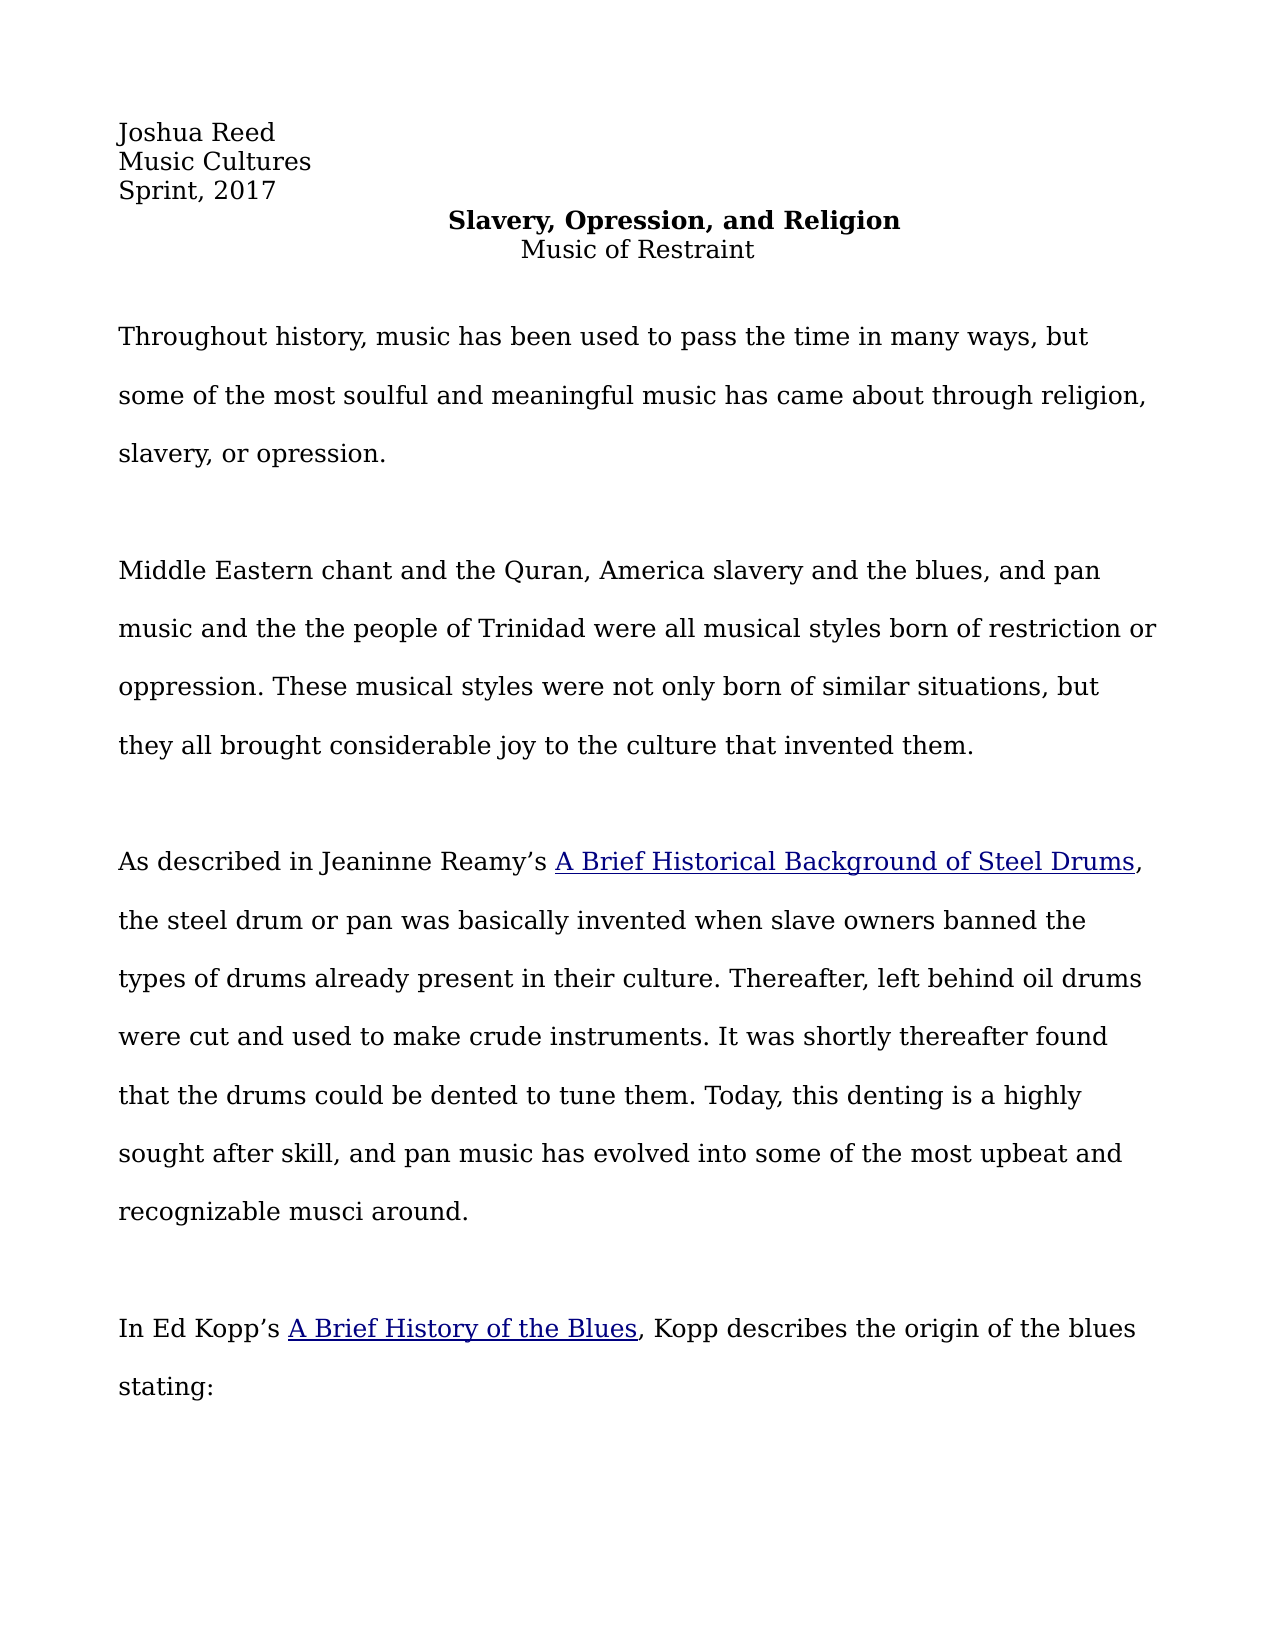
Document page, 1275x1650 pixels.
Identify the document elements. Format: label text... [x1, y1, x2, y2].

text Joshua Reed [118, 118, 1157, 147]
text Sprint, 2017 [118, 176, 1157, 206]
text As described in Jeaninne Reamy’s A Brief Historical Background of Steel Drums, the steel drum or pan was basically invented when slave owners banned the types of drums already present in their culture. Thereafter, left behind oil drums were cut and used to make crude instruments. It was shortly thereafter found that the drums could be dented to tune them. Today, this denting is a highly sought after skill, and pan music has evolved into some of the most upbeat and recognizable musci around. [118, 847, 1157, 1227]
text Throughout history, music has been used to pass the time in many ways, but some of the most soulful and meaningful music has came about through religion, slavery, or opression. [118, 322, 1157, 468]
text Slavery, Opression, and Religion [118, 206, 1157, 235]
text Music Cultures [118, 147, 1157, 176]
text Music of Restraint [118, 235, 1157, 264]
text In Ed Kopp’s A Brief History of the Blues, Kopp describes the origin of the blues stating: [118, 1314, 1157, 1402]
text Middle Eastern chant and the Quran, America slavery and the blues, and pan music and the the people of Trinidad were all musical styles born of restriction or oppression. These musical styles were not only born of similar situations, but they all brought considerable joy to the culture that invented them. [118, 556, 1157, 760]
